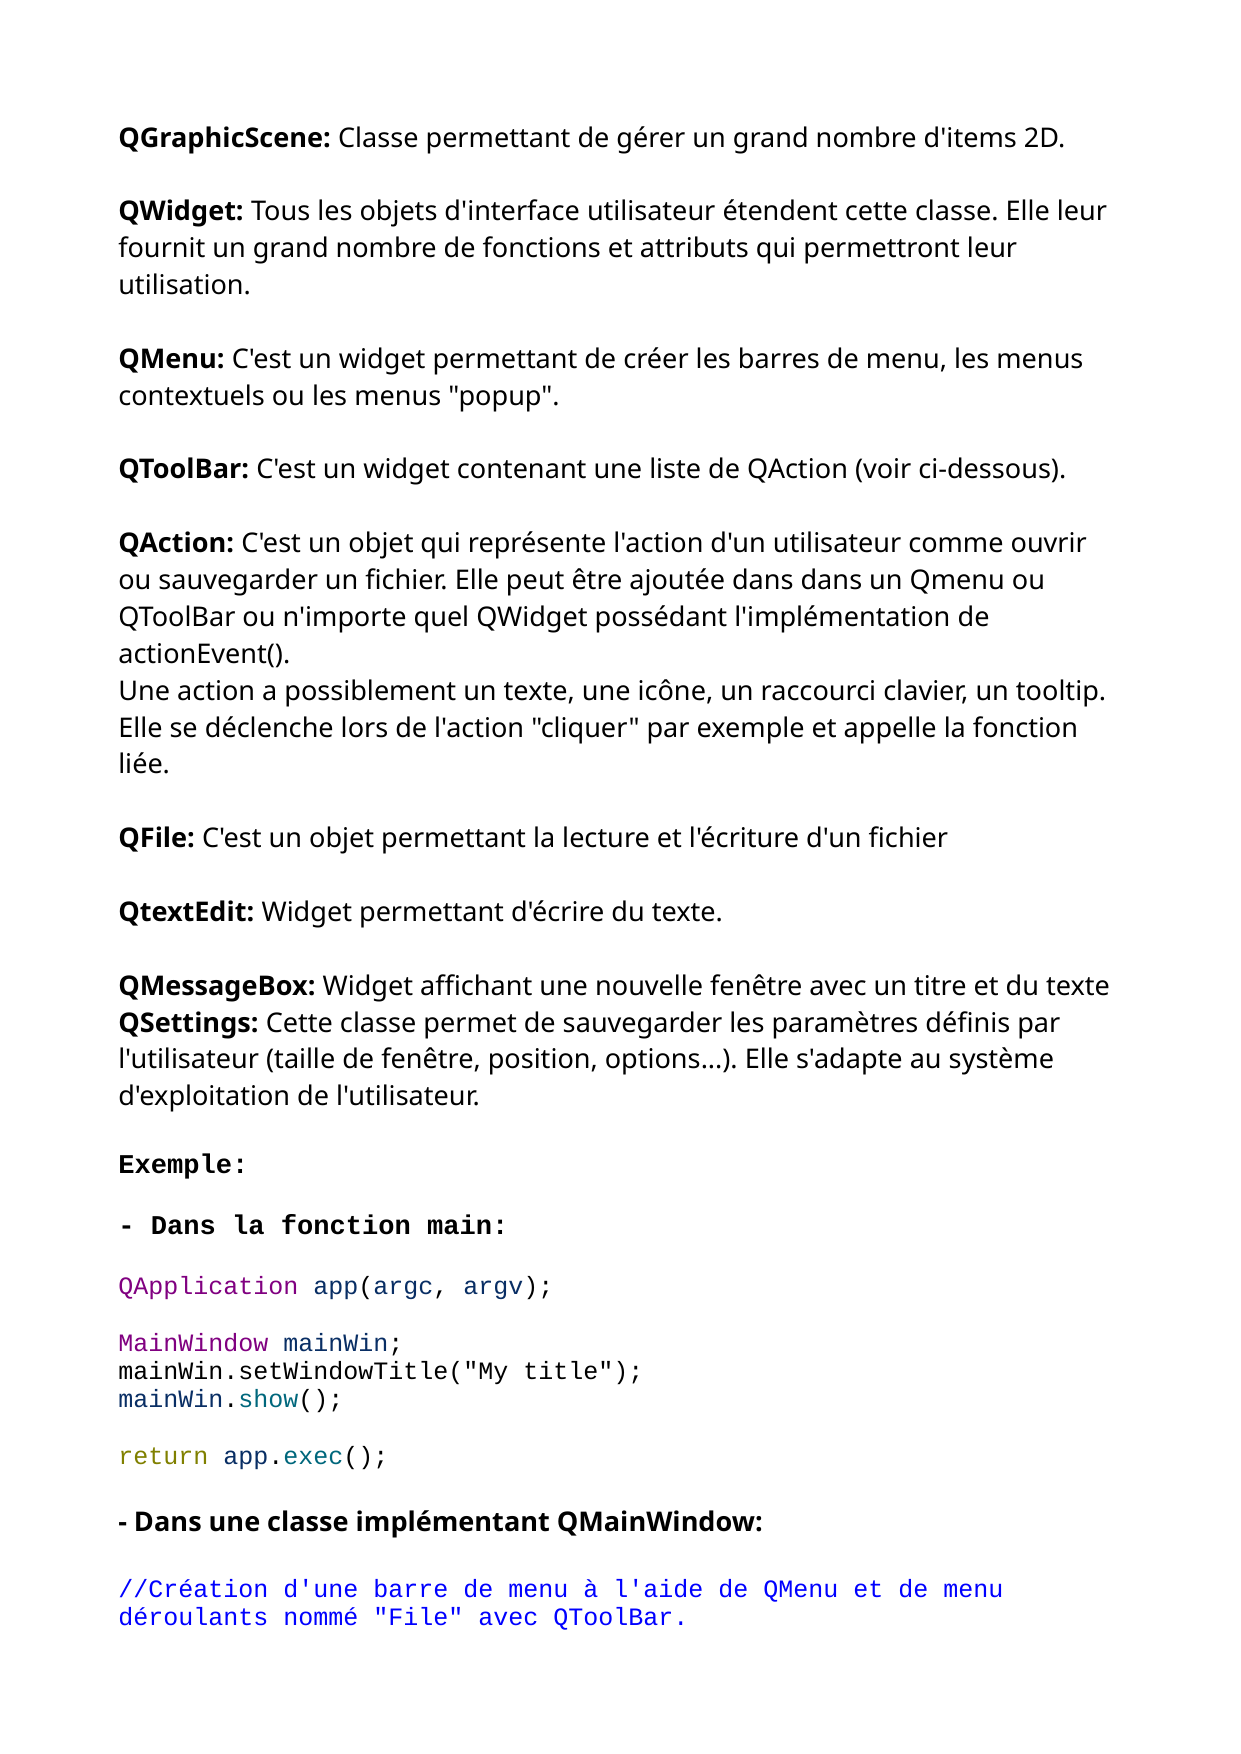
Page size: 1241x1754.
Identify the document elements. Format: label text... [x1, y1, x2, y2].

text mainWin.setWindowTitle("My title"); [118, 1358, 1122, 1387]
text return app.exec(); [118, 1443, 1122, 1472]
text //Création d'une barre de menu à l'aide de QMenu et de menu déroulants nommé "File" avec QToolBar. [118, 1576, 1122, 1633]
text QApplication app(argc, argv); [118, 1273, 1122, 1302]
text QSettings: Cette classe permet de sauvegarder les paramètres définis par l'utilisateur (taille de fenêtre, position, options...). Elle s'adapte au système d'exploitation de l'utilisateur. [118, 1003, 1122, 1114]
text mainWin.show(); [118, 1387, 1122, 1415]
text QtextEdit: Widget permettant d'écrire du texte. [118, 892, 1122, 929]
text QMenu: C'est un widget permettant de créer les barres de menu, les menus contextuels ou les menus "popup". [118, 339, 1122, 413]
text QToolBar: C'est un widget contenant une liste de QAction (voir ci-dessous). [118, 450, 1122, 487]
text MainWindow mainWin; [118, 1330, 1122, 1358]
text - Dans la fonction main: [118, 1212, 1122, 1243]
text - Dans une classe implémentant QMainWindow: [118, 1503, 1122, 1539]
text Exemple: [118, 1151, 1122, 1181]
text Une action a possiblement un texte, une icône, un raccourci clavier, un tooltip. Elle se déclenche lors de l'action "cliquer" par exemple et appelle la fonction liée. [118, 671, 1122, 782]
text QMessageBox: Widget affichant une nouvelle fenêtre avec un titre et du texte [118, 966, 1122, 1003]
text QFile: C'est un objet permettant la lecture et l'écriture d'un fichier [118, 819, 1122, 856]
text QGraphicScene: Classe permettant de gérer un grand nombre d'items 2D. [118, 118, 1122, 155]
text QWidget: Tous les objets d'interface utilisateur étendent cette classe. Elle leur fournit un grand nombre de fonctions et attributs qui permettront leur utilisation. [118, 192, 1122, 302]
text QAction: C'est un objet qui représente l'action d'un utilisateur comme ouvrir ou sauvegarder un fichier. Elle peut être ajoutée dans dans un Qmenu ou QToolBar ou n'importe quel QWidget possédant l'implémentation de actionEvent(). [118, 524, 1122, 671]
